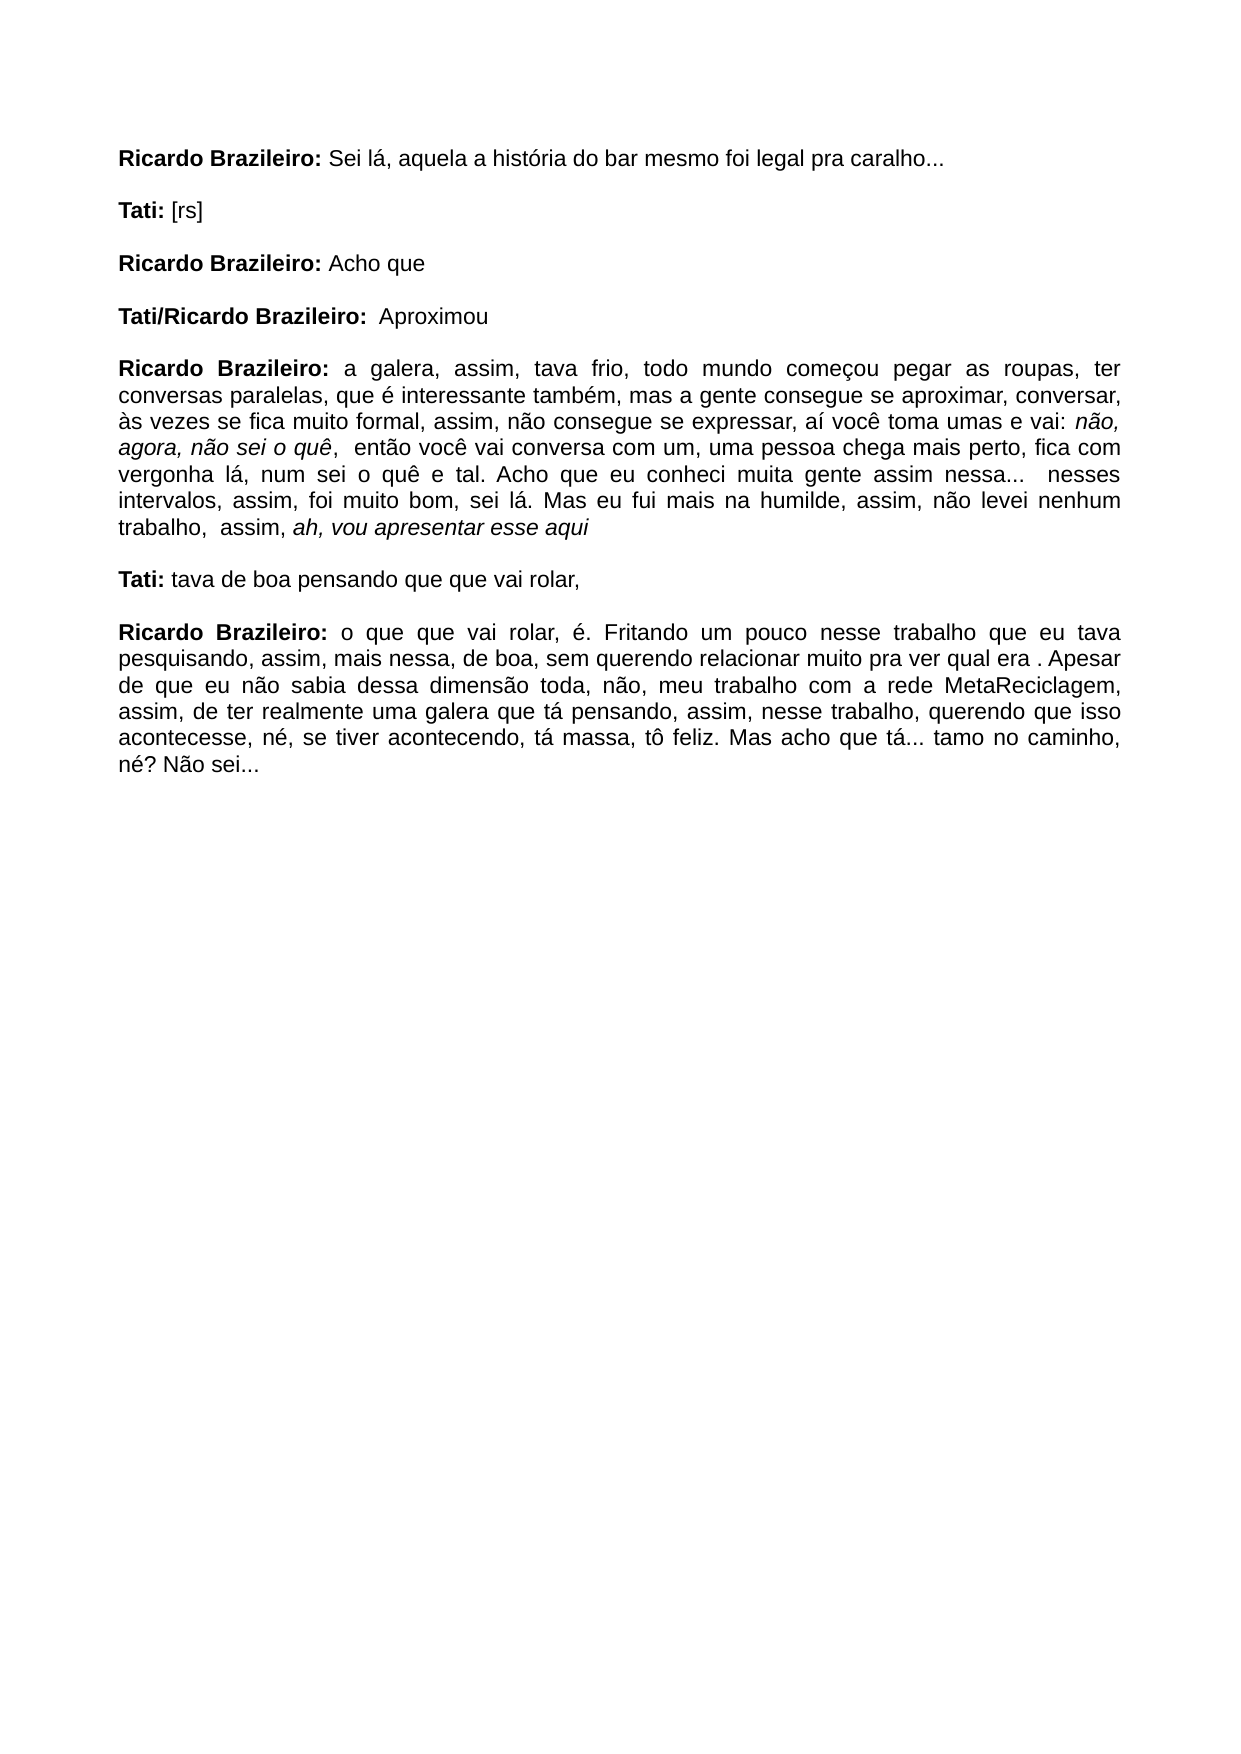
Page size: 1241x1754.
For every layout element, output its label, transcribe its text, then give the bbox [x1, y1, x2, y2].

text Tati: [rs] [118, 197, 1122, 223]
text Tati/Ricardo Brazileiro: Aproximou [118, 303, 1122, 329]
text Ricardo Brazileiro: a galera, assim, tava frio, todo mundo começou pegar as roupas, ter conversas paralelas, que é interessante também, mas a gente consegue se aproximar, conversar, às vezes se fica muito formal, assim, não consegue se expressar, aí você toma umas e vai: não, agora, não sei o quê, então você vai conversa com um, uma pessoa chega mais perto, fica com vergonha lá, num sei o quê e tal. Acho que eu conheci muita gente assim nessa... nesses intervalos, assim, foi muito bom, sei lá. Mas eu fui mais na humilde, assim, não levei nenhum trabalho, assim, ah, vou apresentar esse aqui [118, 355, 1122, 540]
text Ricardo Brazileiro: o que que vai rolar, é. Fritando um pouco nesse trabalho que eu tava pesquisando, assim, mais nessa, de boa, sem querendo relacionar muito pra ver qual era . Apesar de que eu não sabia dessa dimensão toda, não, meu trabalho com a rede MetaReciclagem, assim, de ter realmente uma galera que tá pensando, assim, nesse trabalho, querendo que isso acontecesse, né, se tiver acontecendo, tá massa, tô feliz. Mas acho que tá... tamo no caminho, né? Não sei... [118, 619, 1122, 777]
text Tati: tava de boa pensando que que vai rolar, [118, 566, 1122, 592]
text Ricardo Brazileiro: Acho que [118, 250, 1122, 276]
text Ricardo Brazileiro: Sei lá, aquela a história do bar mesmo foi legal pra caralho... [118, 144, 1122, 171]
